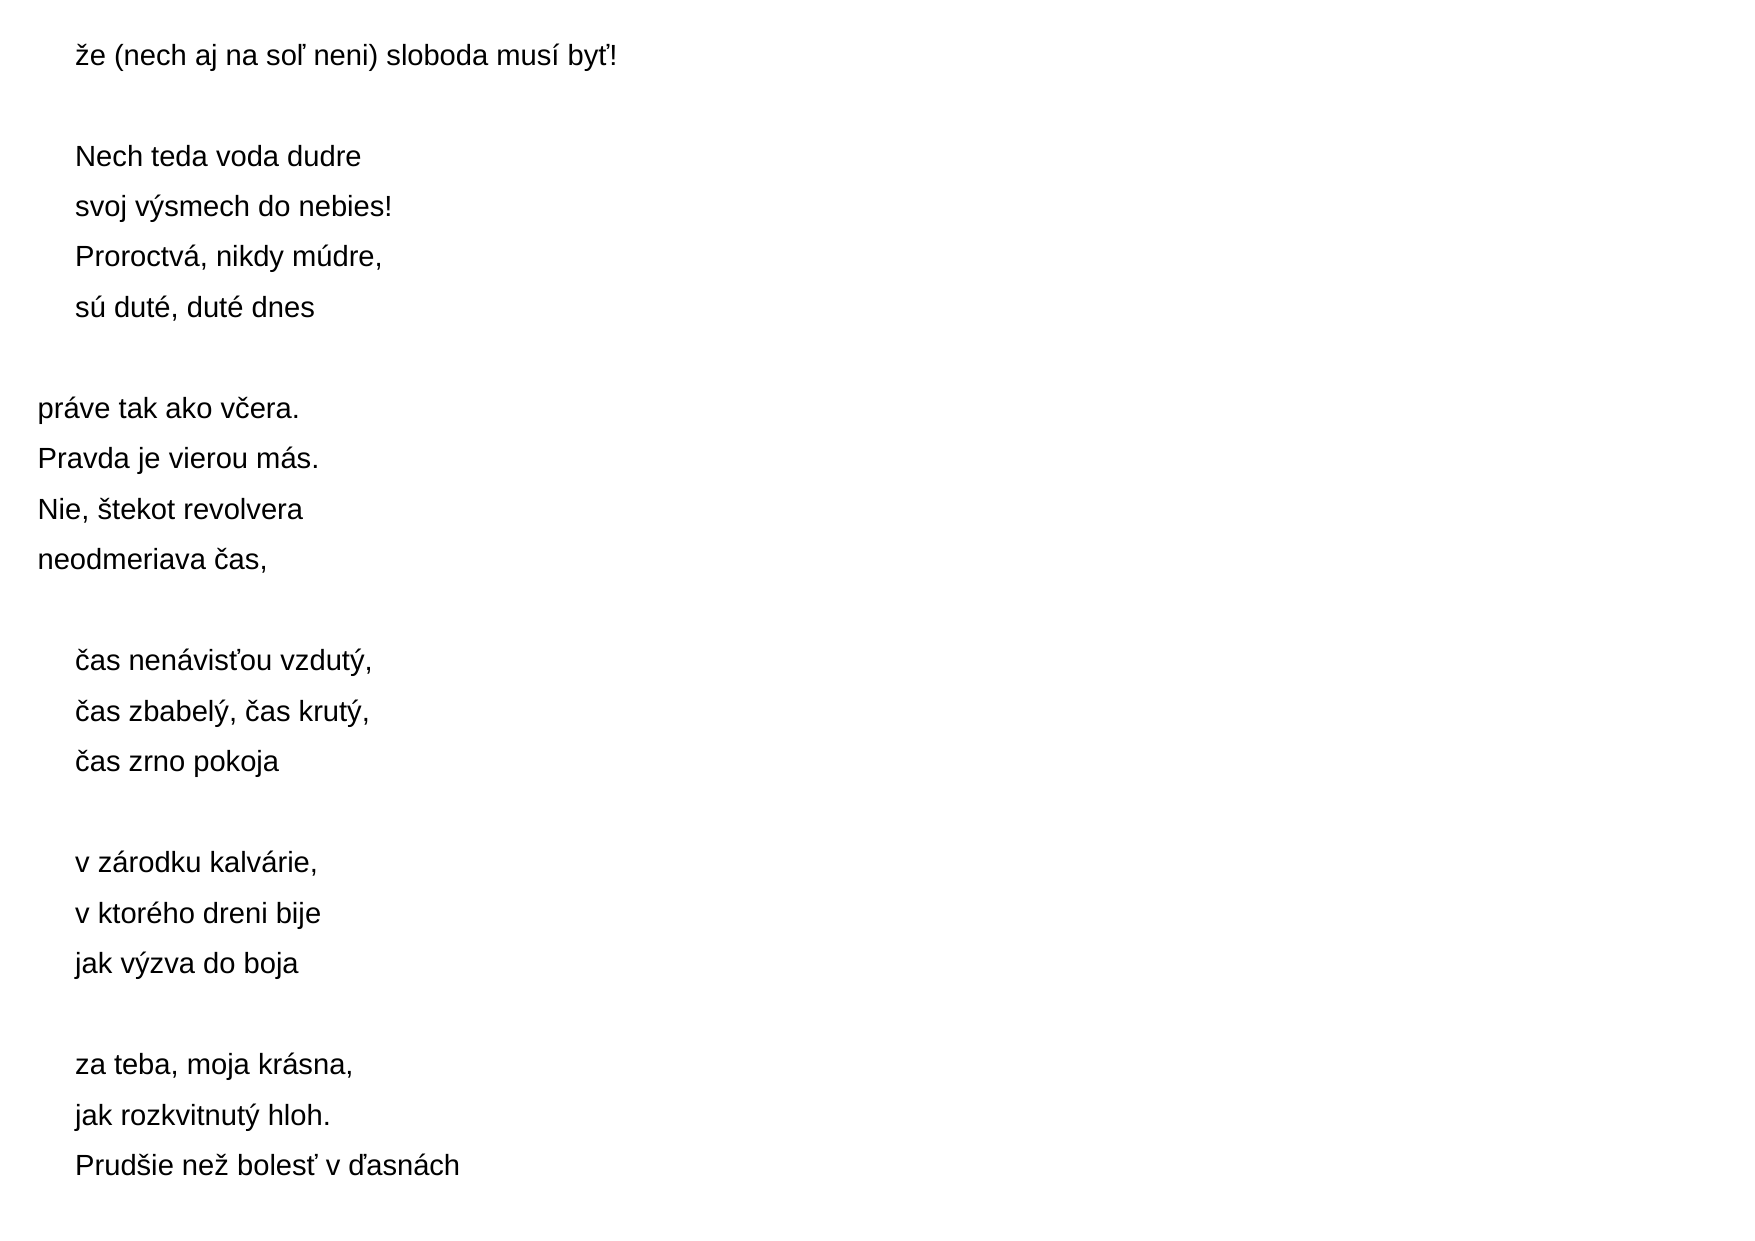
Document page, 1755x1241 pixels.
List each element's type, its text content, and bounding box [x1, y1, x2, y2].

text svoj výsmech do nebies! [37, 189, 1148, 223]
text Nie, štekot revolvera [37, 492, 1148, 525]
text Pravda je vierou más. [37, 441, 1148, 475]
text neodmeriava čas, [37, 542, 1148, 576]
text jak výzva do boja [37, 946, 1148, 979]
text čas zrno pokoja [37, 744, 1148, 778]
text že (nech aj na soľ neni) sloboda musí byť! [37, 37, 1148, 71]
text za teba, moja krásna, [37, 1047, 1148, 1081]
text Proroctvá, nikdy múdre, [37, 239, 1148, 273]
text čas nenávisťou vzdutý, [37, 643, 1148, 677]
text Nech teda voda dudre [37, 139, 1148, 172]
text sú duté, duté dnes [37, 290, 1148, 323]
text jak rozkvitnutý hloh. [37, 1098, 1148, 1131]
text práve tak ako včera. [37, 391, 1148, 425]
text v ktorého dreni bije [37, 896, 1148, 929]
text Prudšie než bolesť v ďasnách [37, 1148, 1148, 1182]
text v zárodku kalvárie, [37, 845, 1148, 879]
text čas zbabelý, čas krutý, [37, 694, 1148, 727]
